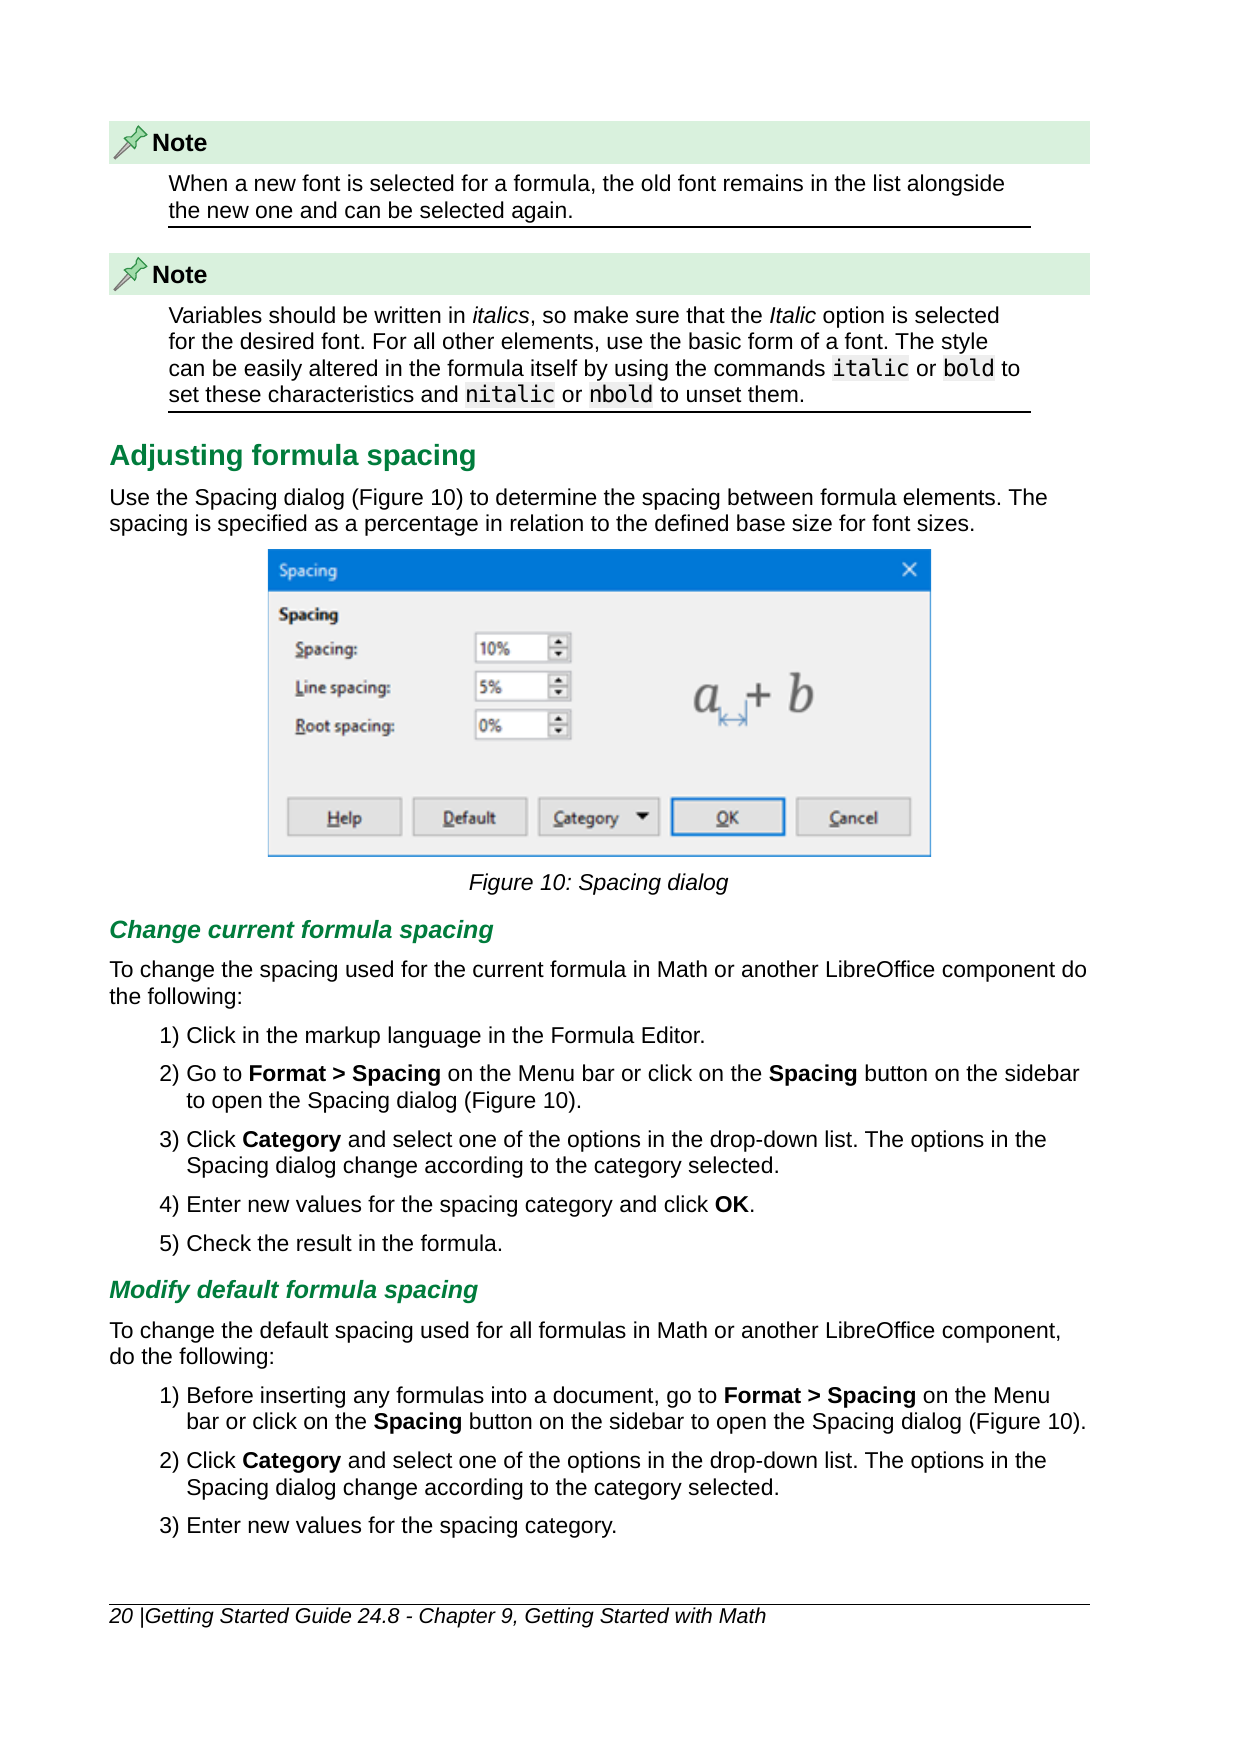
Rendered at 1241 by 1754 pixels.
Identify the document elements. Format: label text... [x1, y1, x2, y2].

text When a new font is selected for a formula, the old font remains in the list alongside the new one and can be selected again. [168, 170, 1031, 226]
list Click Category and select one of the options in the drop-down list. The options in the Spacing dialog change according to the category selected. [186, 1126, 1090, 1178]
subtitle Note [151, 253, 1090, 295]
subtitle Adjusting formula spacing [109, 438, 1090, 472]
subtitle Change current formula spacing [109, 915, 1090, 944]
list To change the default spacing used for all formulas in Math or another LibreOffice component, do the following: [109, 1317, 1090, 1369]
subtitle Modify default formula spacing [109, 1276, 1090, 1304]
list Click in the markup language in the Formula Editor. [186, 1022, 1090, 1048]
list To change the spacing used for the current formula in Math or another LibreOffice component do the following: [109, 956, 1090, 1009]
list Go to Format > Spacing on the Menu bar or click on the Spacing button on the sidebar to open the Spacing dialog (Figure 10). [186, 1060, 1090, 1113]
list Enter new values for the spacing category and click OK. [186, 1191, 1090, 1217]
text Use the Spacing dialog (Figure 10) to determine the spacing between formula elements. The spacing is specified as a percentage in relation to the defined base size for font sizes. [109, 484, 1090, 537]
list Before inserting any formulas into a document, go to Format > Spacing on the Menu bar or click on the Spacing button on the sidebar to open the Spacing dialog (Figure 10). [186, 1382, 1090, 1434]
picture [267, 549, 932, 857]
subtitle Note [109, 121, 1090, 164]
list Click Category and select one of the options in the drop-down list. The options in the Spacing dialog change according to the category selected. [186, 1447, 1090, 1500]
text Figure 10: Spacing dialog [268, 869, 931, 896]
list Enter new values for the spacing category. [186, 1512, 1090, 1539]
text Variables should be written in italics, so make sure that the Italic option is selected for the desired font. For all other elements, use the basic form of a font. The style can be easily altered in the formula itself by using the commands italic or bold to set these characteristics and nitalic or nbold to unset them. [168, 302, 1031, 411]
list Check the result in the formula. [186, 1230, 1090, 1256]
